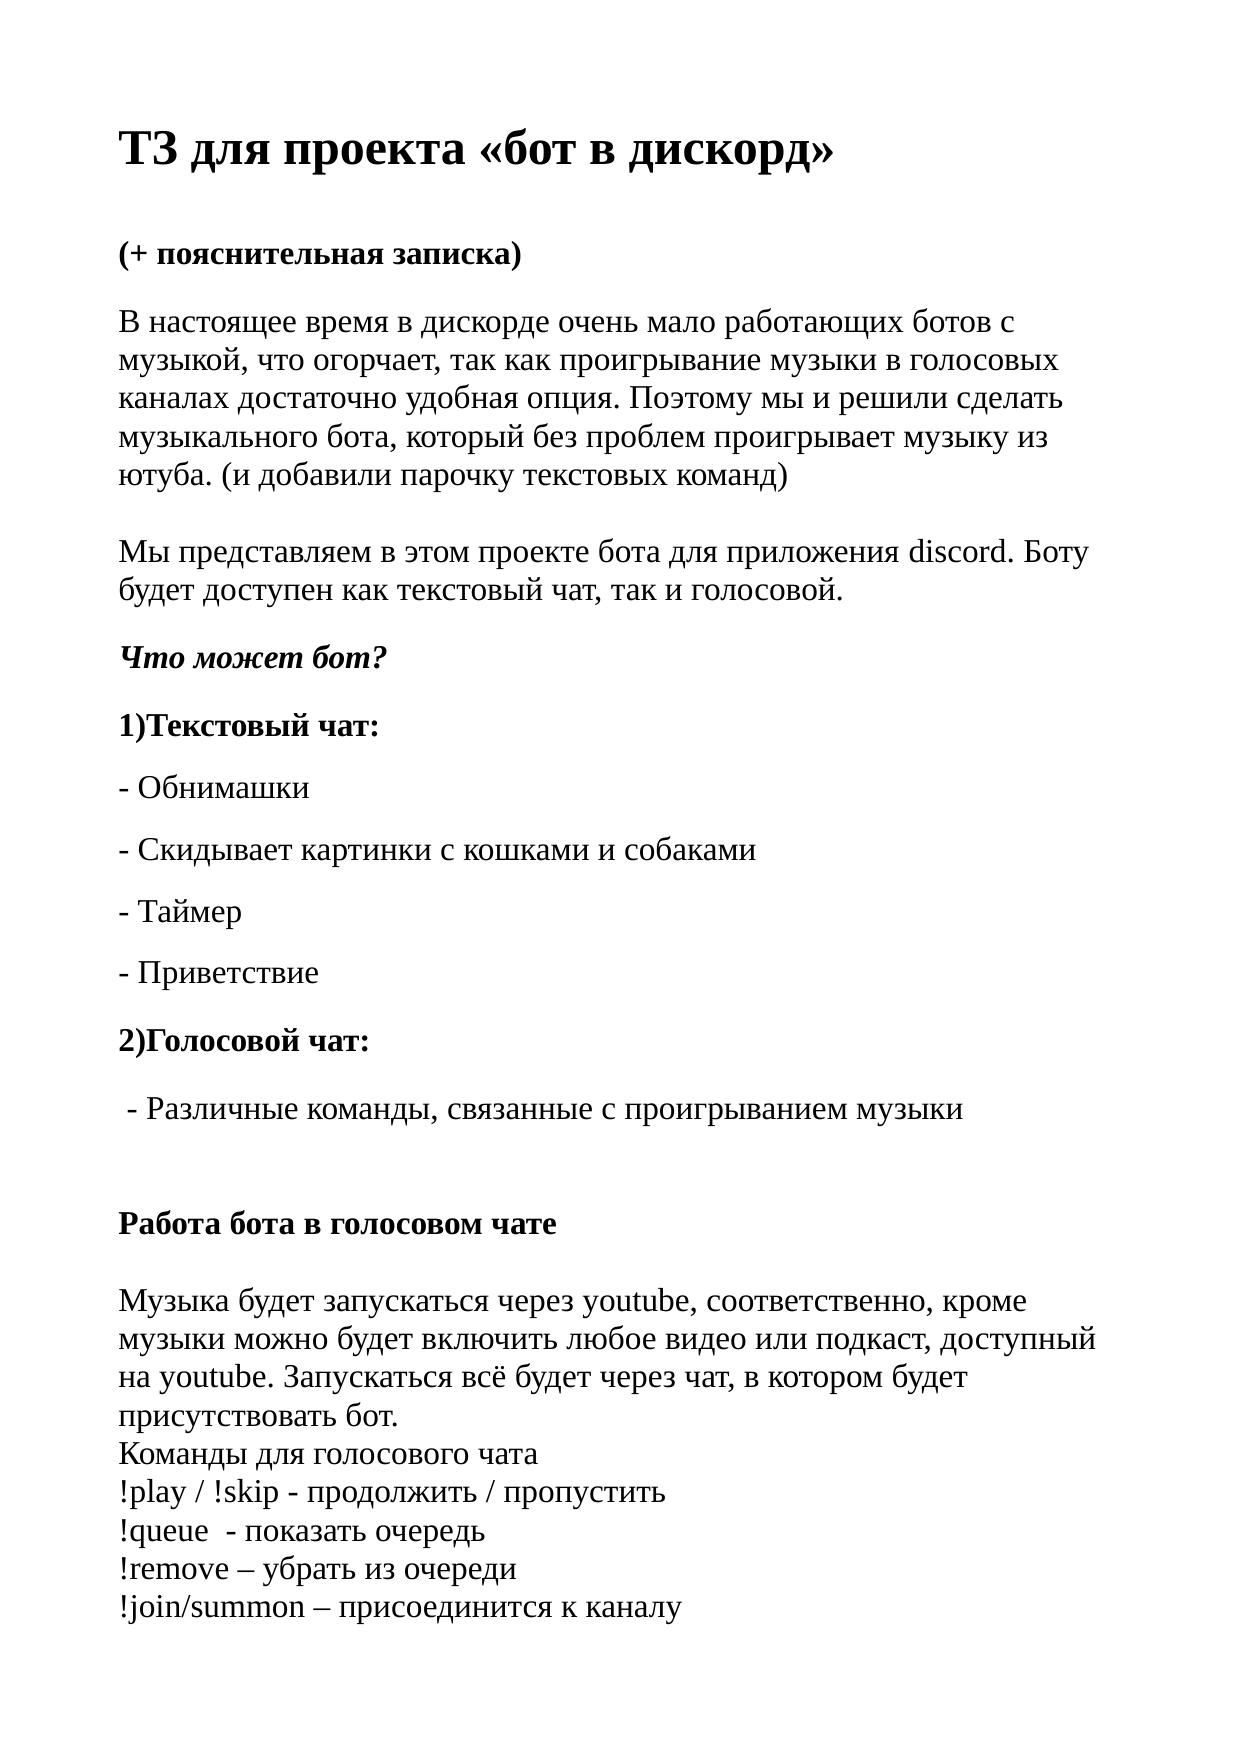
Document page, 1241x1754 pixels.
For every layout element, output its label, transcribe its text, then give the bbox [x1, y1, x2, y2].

text !remove – убрать из очереди [118, 1548, 1122, 1587]
text !play / !skip - продолжить / пропустить [118, 1472, 1122, 1510]
text В настоящее время в дискорде очень мало работающих ботов с музыкой, что огорчает, так как проигрывание музыки в голосовых каналах достаточно удобная опция. Поэтому мы и решили сделать музыкального бота, который без проблем проигрывает музыку из ютуба. (и добавили парочку текстовых команд) [118, 301, 1122, 493]
text (+ пояснительная записка) [118, 233, 1122, 271]
text - Приветствие [118, 953, 1122, 991]
text Мы представляем в этом проекте бота для приложения discord. Боту будет доступен как текстовый чат, так и голосовой. [118, 531, 1122, 608]
text Музыка будет запускаться через youtube, соответственно, кроме музыки можно будет включить любое видео или подкаст, доступный на youtube. Запускаться всё будет через чат, в котором будет присутствовать бот. [118, 1280, 1122, 1433]
text !queue - показать очередь [118, 1510, 1122, 1548]
text Работа бота в голосовом чате [118, 1203, 1122, 1242]
text 1)Текстовый чат: [118, 705, 1122, 743]
text - Скидывает картинки с кошками и собаками [118, 829, 1122, 867]
text Команды для голосового чата [118, 1433, 1122, 1472]
text - Таймер [118, 891, 1122, 929]
text ТЗ для проекта «бот в дискорд» [118, 118, 1122, 176]
text - Обнимашки [118, 767, 1122, 805]
text !join/summon – присоединится к каналу [118, 1587, 1122, 1625]
text Что может бот? [118, 637, 1122, 675]
text 2)Голосовой чат: [118, 1021, 1122, 1059]
text - Различные команды, связанные с проигрыванием музыки [118, 1088, 1122, 1127]
